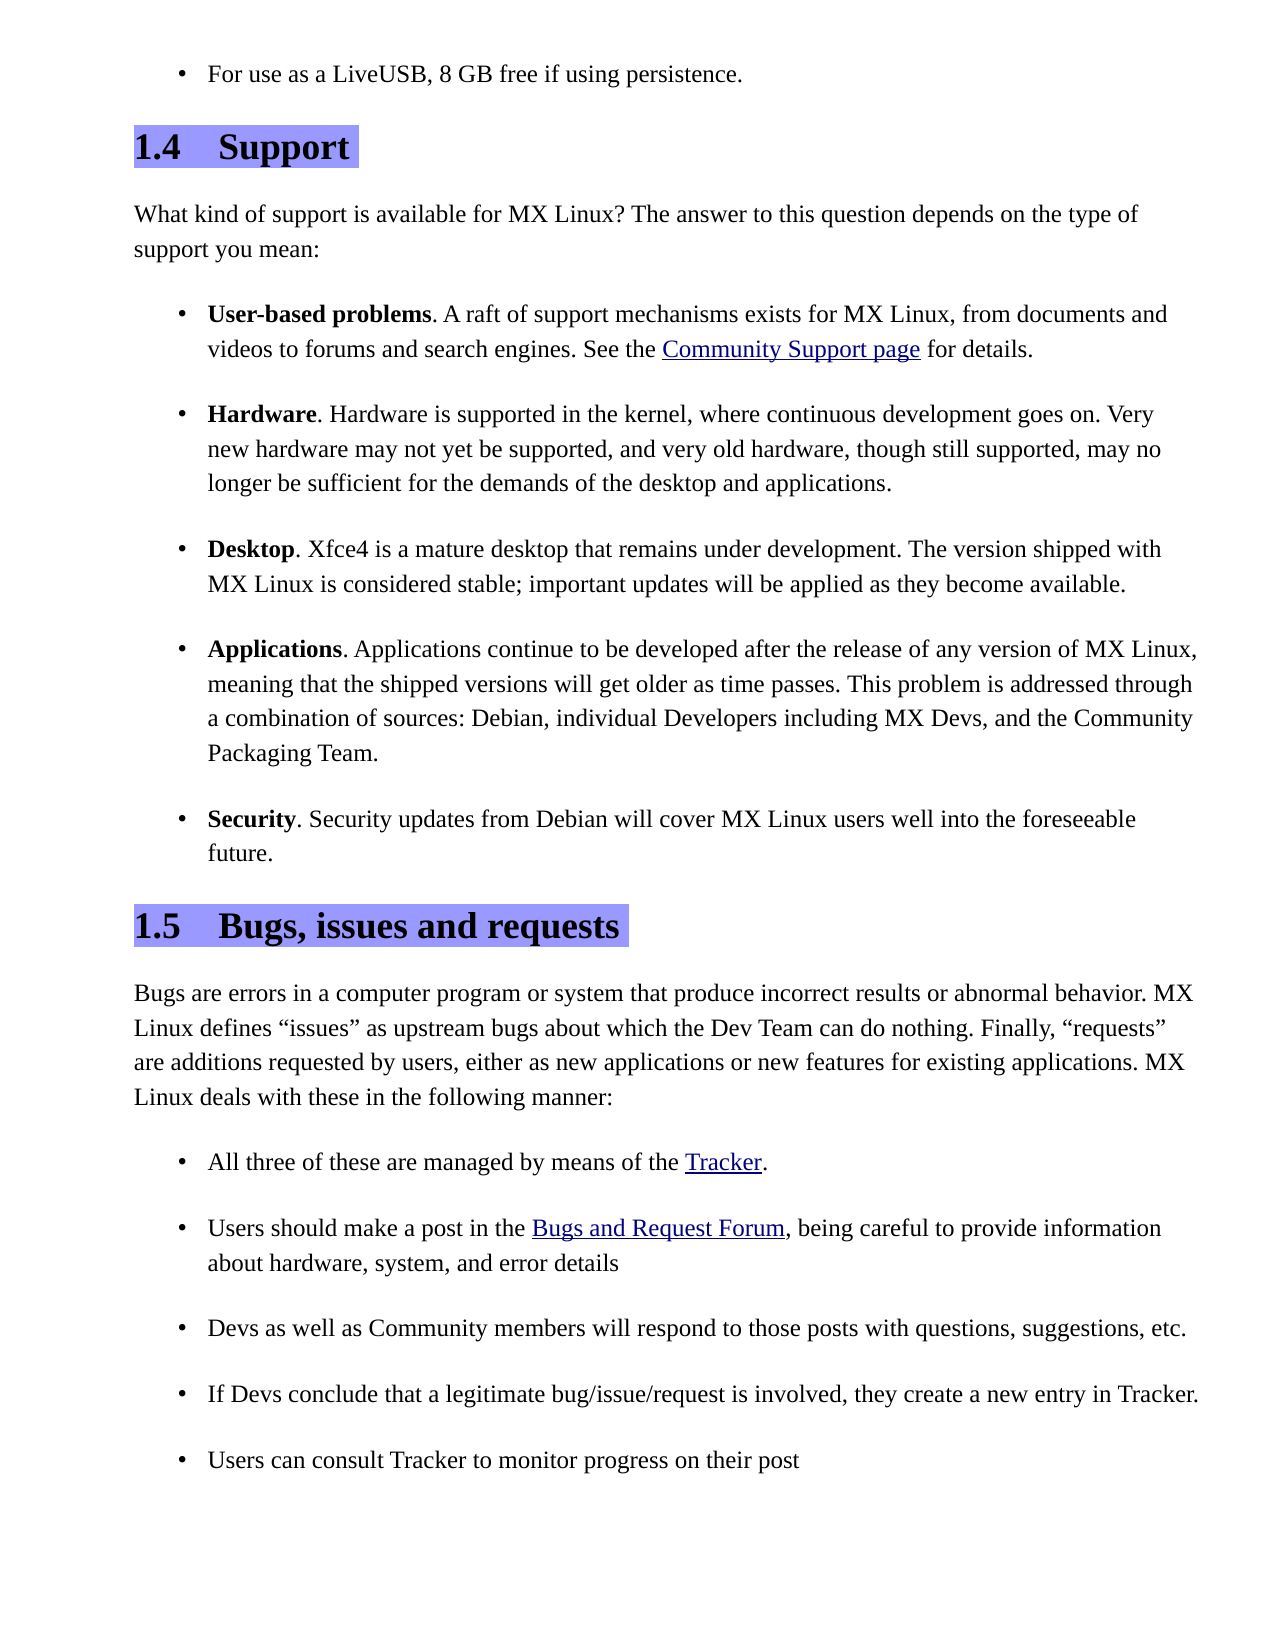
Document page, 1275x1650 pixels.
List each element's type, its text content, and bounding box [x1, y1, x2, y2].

list All three of these are managed by means of the Tracker. [178, 1147, 1200, 1176]
list Security. Security updates from Debian will cover MX Linux users well into the foreseeable future. [178, 804, 1200, 867]
text What kind of support is available for MX Linux? The answer to this question depends on the type of support you mean: [134, 199, 1200, 262]
list Devs as well as Community members will respond to those posts with questions, suggestions, etc. [178, 1313, 1200, 1342]
list Hardware. Hardware is supported in the kernel, where continuous development goes on. Very new hardware may not yet be supported, and very old hardware, though still supported, may no longer be sufficient for the demands of the desktop and applications. [178, 399, 1200, 497]
list For use as a LiveUSB, 8 GB free if using persistence. [178, 59, 1200, 88]
list If Devs conclude that a legitimate bug/issue/request is involved, they create a new entry in Tracker. [178, 1379, 1200, 1408]
subtitle 1.4 Support [359, 125, 1200, 168]
list Users should make a post in the Bugs and Request Forum, being careful to provide information about hardware, system, and error details [178, 1213, 1200, 1276]
list User-based problems. A raft of support mechanisms exists for MX Linux, from documents and videos to forums and search engines. See the Community Support page for details. [178, 299, 1200, 363]
subtitle 1.5 Bugs, issues and requests [629, 904, 1200, 947]
text Bugs are errors in a computer program or system that produce incorrect results or abnormal behavior. MX Linux defines “issues” as upstream bugs about which the Dev Team can do nothing. Finally, “requests” are additions requested by users, either as new applications or new features for existing applications. MX Linux deals with these in the following manner: [134, 978, 1200, 1110]
list Desktop. Xfce4 is a mature desktop that remains under development. The version shipped with MX Linux is considered stable; important updates will be applied as they become available. [178, 534, 1200, 597]
list Applications. Applications continue to be developed after the release of any version of MX Linux, meaning that the shipped versions will get older as time passes. This problem is addressed through a combination of sources: Debian, individual Developers including MX Devs, and the Community Packaging Team. [178, 634, 1200, 767]
list Users can consult Tracker to monitor progress on their post [178, 1445, 1200, 1473]
